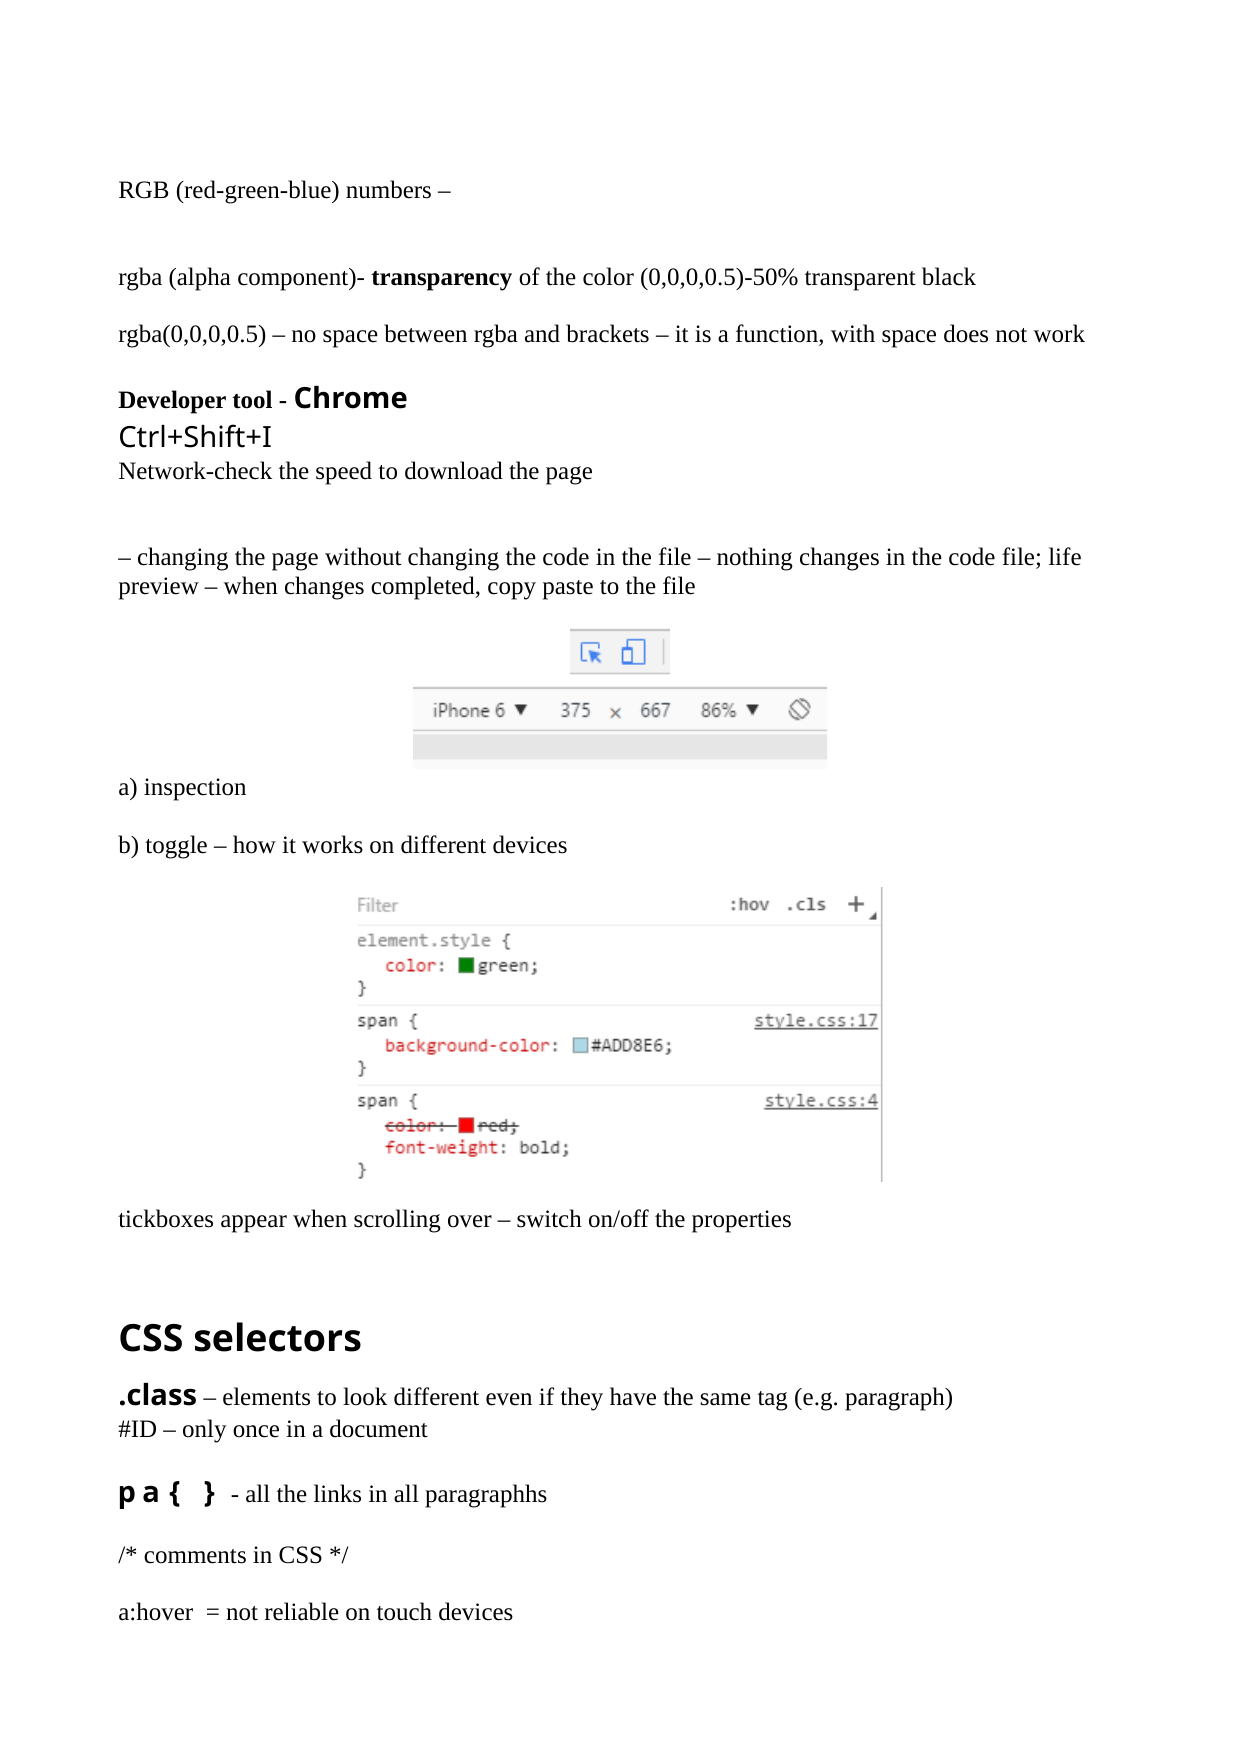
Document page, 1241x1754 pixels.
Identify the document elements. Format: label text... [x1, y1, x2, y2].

text Developer tool - Chrome [118, 377, 1122, 417]
text Network-check the speed to download the page [118, 456, 1122, 485]
picture [413, 686, 828, 769]
text .class – elements to look different even if they have the same tag (e.g. paragraph) [118, 1374, 1122, 1414]
text b) toggle – how it works on different devices [118, 830, 1122, 859]
text a) inspection [118, 772, 1122, 801]
text – changing the page without changing the code in the file – nothing changes in the code file; life preview – when changes completed, copy paste to the file [118, 542, 1122, 600]
text a:hover = not reliable on touch devices [118, 1597, 1122, 1626]
text #ID – only once in a document [118, 1414, 1122, 1443]
text rgba (alpha component)- transparency of the color (0,0,0,0.5)-50% transparent black [118, 262, 1122, 291]
text rgba(0,0,0,0.5) – no space between rgba and brackets – it is a function, with space does not work [118, 319, 1122, 348]
subtitle CSS selectors [118, 1311, 1122, 1362]
picture [357, 887, 883, 1182]
picture [570, 628, 670, 681]
list Ctrl+Shift+I [118, 417, 1122, 456]
text RGB (red-green-blue) numbers – [118, 176, 1122, 204]
text p a { } - all the links in all paragraphhs [118, 1472, 1122, 1511]
text /* comments in CSS */ [118, 1540, 1122, 1569]
text tickboxes appear when scrolling over – switch on/off the properties [118, 1204, 1122, 1232]
